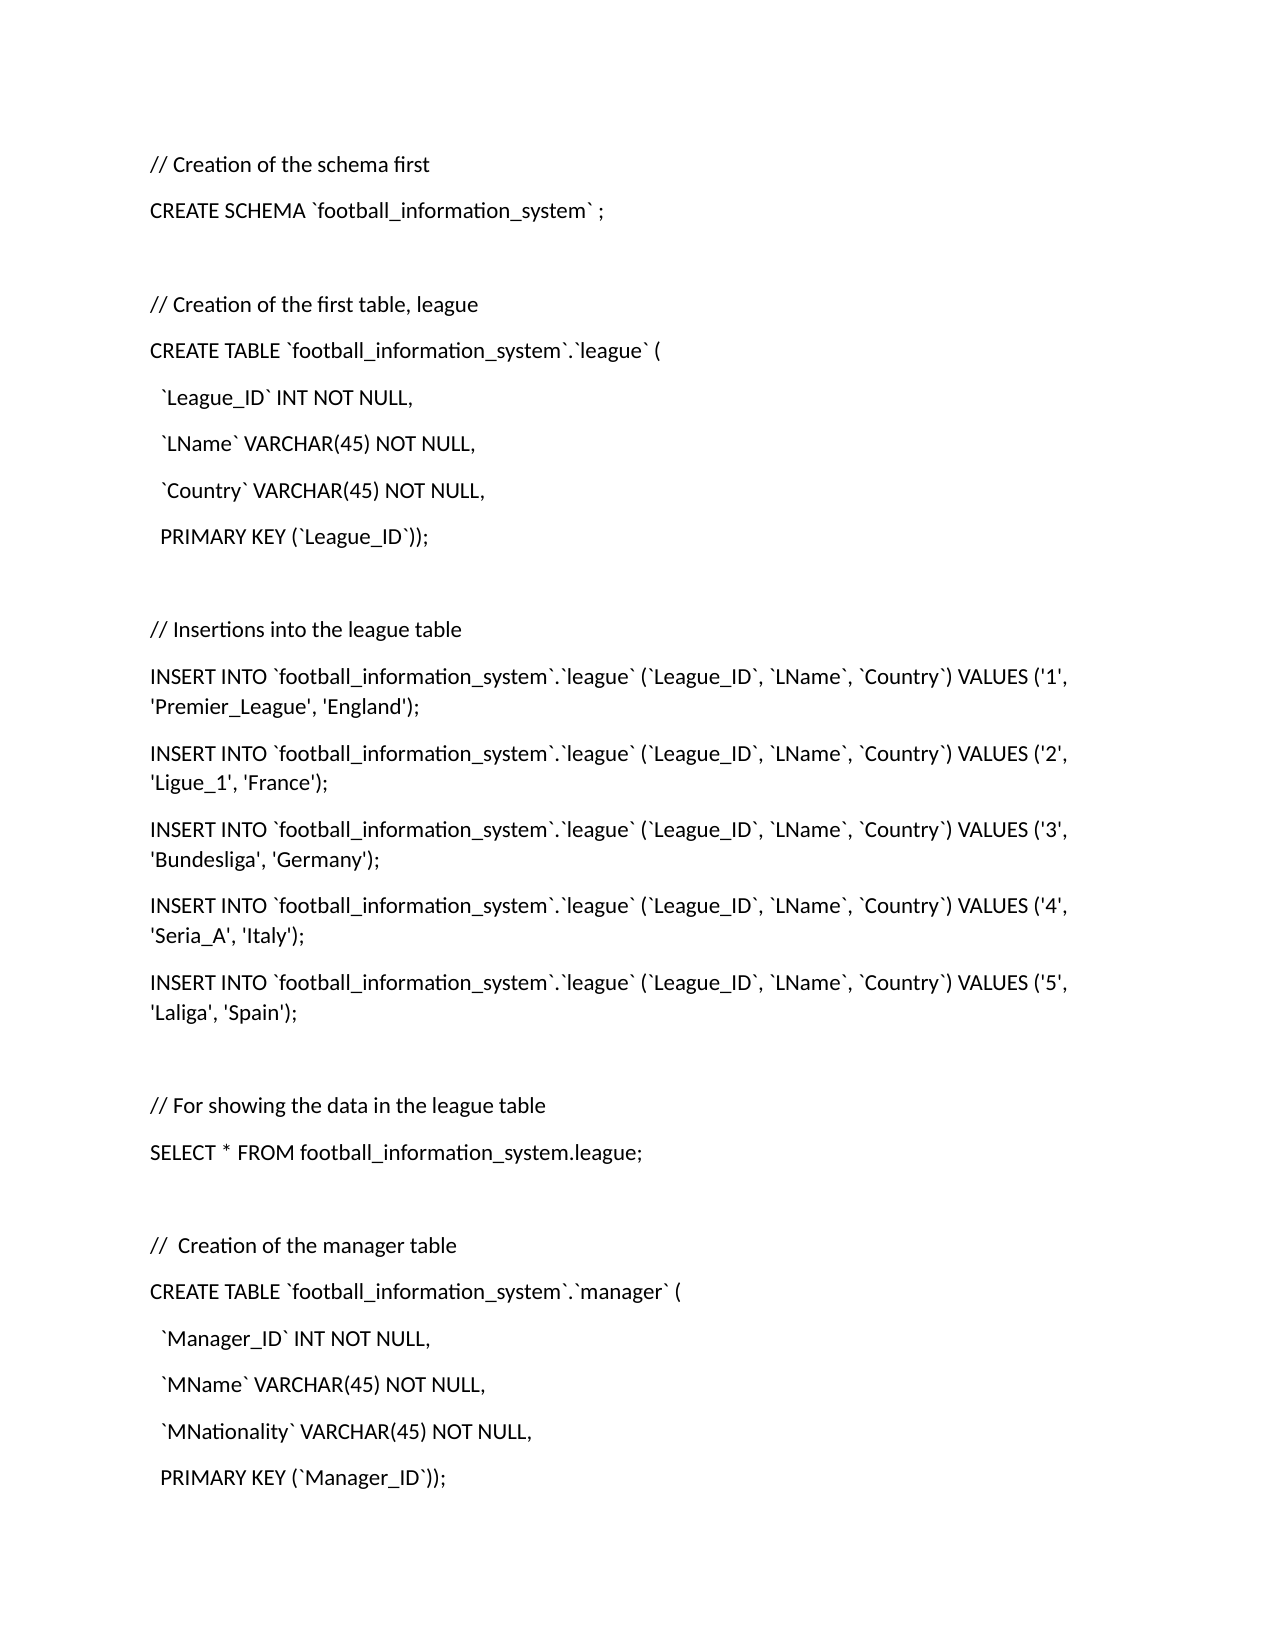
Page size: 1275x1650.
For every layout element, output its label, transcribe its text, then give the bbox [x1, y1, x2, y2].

text // Creation of the schema first [150, 150, 1125, 178]
text `League_ID` INT NOT NULL, [150, 383, 1125, 411]
text // Creation of the manager table [150, 1231, 1125, 1259]
text // For showing the data in the league table [150, 1091, 1125, 1119]
text // Insertions into the league table [150, 616, 1125, 644]
text INSERT INTO `football_information_system`.`league` (`League_ID`, `LName`, `Country`) VALUES ('4', 'Seria_A', 'Italy'); [150, 892, 1125, 949]
text PRIMARY KEY (`League_ID`)); [150, 522, 1125, 551]
text INSERT INTO `football_information_system`.`league` (`League_ID`, `LName`, `Country`) VALUES ('2', 'Ligue_1', 'France'); [150, 739, 1125, 797]
text CREATE SCHEMA `football_information_system` ; [150, 197, 1125, 224]
text `MNationality` VARCHAR(45) NOT NULL, [150, 1417, 1125, 1445]
text `Manager_ID` INT NOT NULL, [150, 1324, 1125, 1352]
text INSERT INTO `football_information_system`.`league` (`League_ID`, `LName`, `Country`) VALUES ('5', 'Laliga', 'Spain'); [150, 968, 1125, 1026]
text INSERT INTO `football_information_system`.`league` (`League_ID`, `LName`, `Country`) VALUES ('1', 'Premier_League', 'England'); [150, 662, 1125, 720]
text SELECT * FROM football_information_system.league; [150, 1138, 1125, 1166]
text INSERT INTO `football_information_system`.`league` (`League_ID`, `LName`, `Country`) VALUES ('3', 'Bundesliga', 'Germany'); [150, 815, 1125, 873]
text // Creation of the first table, league [150, 290, 1125, 318]
text CREATE TABLE `football_information_system`.`manager` ( [150, 1277, 1125, 1305]
text CREATE TABLE `football_information_system`.`league` ( [150, 336, 1125, 364]
text PRIMARY KEY (`Manager_ID`)); [150, 1463, 1125, 1492]
text `Country` VARCHAR(45) NOT NULL, [150, 476, 1125, 504]
text `LName` VARCHAR(45) NOT NULL, [150, 429, 1125, 457]
text `MName` VARCHAR(45) NOT NULL, [150, 1370, 1125, 1398]
